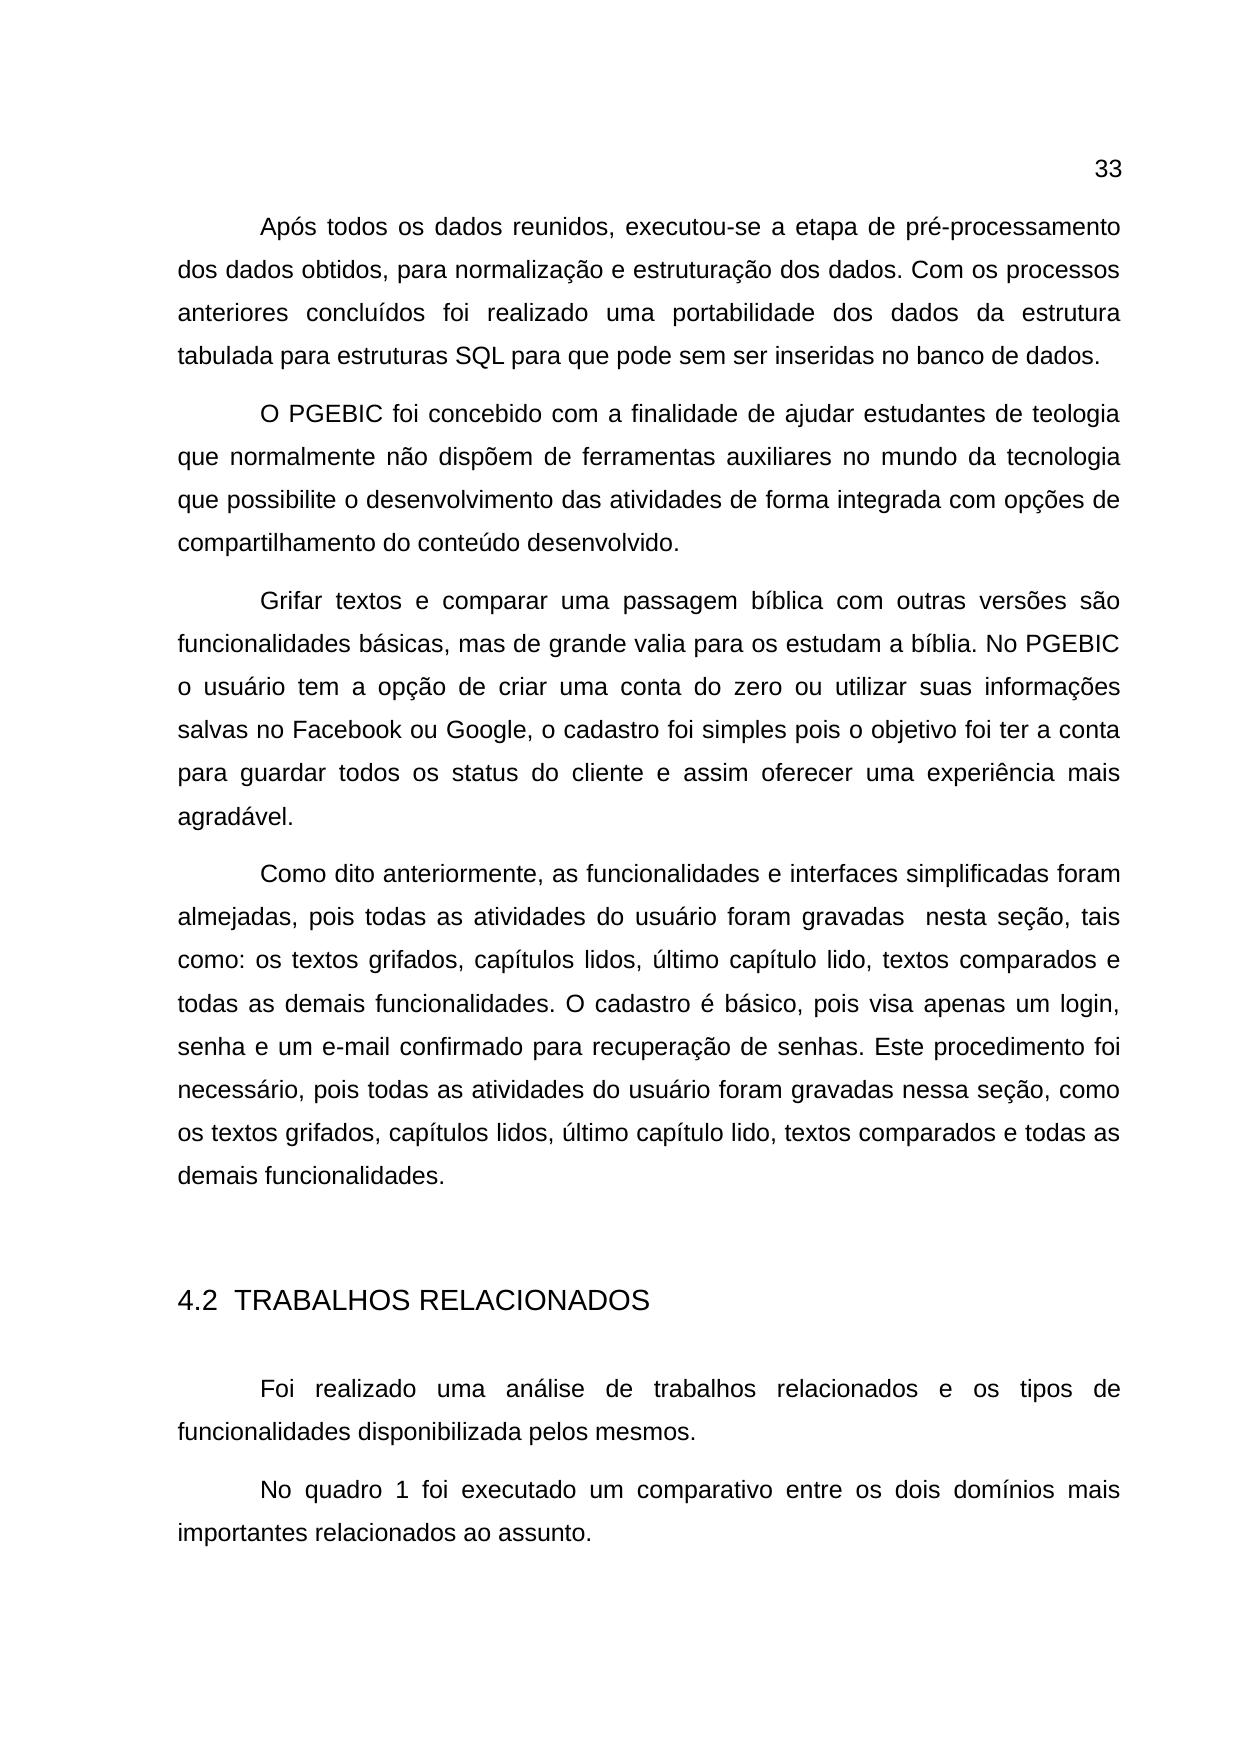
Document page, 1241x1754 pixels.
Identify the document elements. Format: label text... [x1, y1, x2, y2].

text Como dito anteriormente, as funcionalidades e interfaces simplificadas foram almejadas, pois todas as atividades do usuário foram gravadas nesta seção, tais como: os textos grifados, capítulos lidos, último capítulo lido, textos comparados e todas as demais funcionalidades. O cadastro é básico, pois visa apenas um login, senha e um e-mail confirmado para recuperação de senhas. Este procedimento foi necessário, pois todas as atividades do usuário foram gravadas nessa seção, como os textos grifados, capítulos lidos, último capítulo lido, textos comparados e todas as demais funcionalidades. [177, 859, 1122, 1190]
text No quadro 1 foi executado um comparativo entre os dois domínios mais importantes relacionados ao assunto. [177, 1475, 1122, 1547]
text Após todos os dados reunidos, executou-se a etapa de pré-processamento dos dados obtidos, para normalização e estruturação dos dados. Com os processos anteriores concluídos foi realizado uma portabilidade dos dados da estrutura tabulada para estruturas SQL para que pode sem ser inseridas no banco de dados. [177, 212, 1122, 370]
subtitle TRABALHOS RELACIONADOS [177, 1283, 1122, 1316]
text Foi realizado uma análise de trabalhos relacionados e os tipos de funcionalidades disponibilizada pelos mesmos. [177, 1374, 1122, 1446]
text Grifar textos e comparar uma passagem bíblica com outras versões são funcionalidades básicas, mas de grande valia para os estudam a bíblia. No PGEBIC o usuário tem a opção de criar uma conta do zero ou utilizar suas informações salvas no Facebook ou Google, o cadastro foi simples pois o objetivo foi ter a conta para guardar todos os status do cliente e assim oferecer uma experiência mais agradável. [177, 586, 1122, 830]
text O PGEBIC foi concebido com a finalidade de ajudar estudantes de teologia que normalmente não dispõem de ferramentas auxiliares no mundo da tecnologia que possibilite o desenvolvimento das atividades de forma integrada com opções de compartilhamento do conteúdo desenvolvido. [177, 399, 1122, 557]
